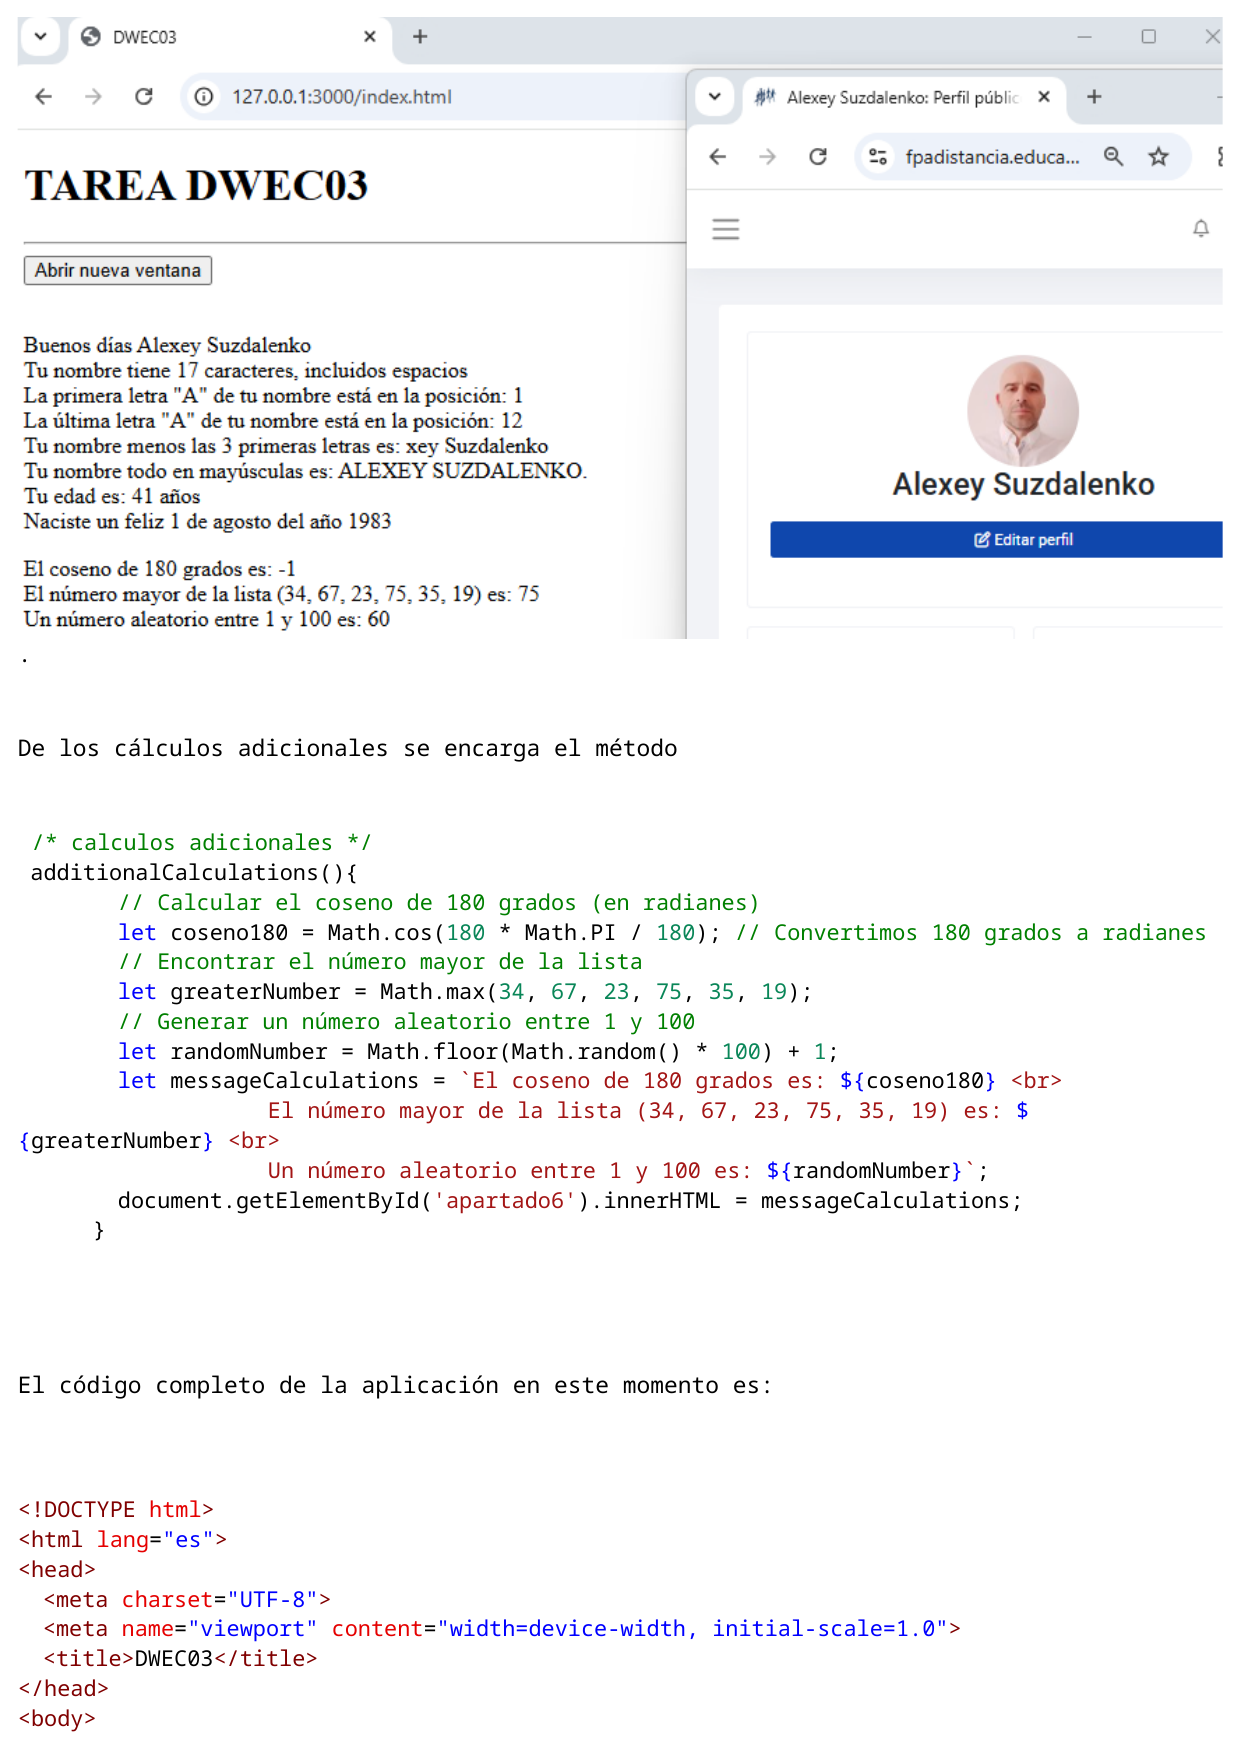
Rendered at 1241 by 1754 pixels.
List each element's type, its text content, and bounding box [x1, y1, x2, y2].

text De los cálculos adicionales se encarga el método [18, 732, 1222, 763]
text El código completo de la aplicación en este momento es: [18, 1369, 1222, 1400]
text <meta name="viewport" content="width=device-width, initial-scale=1.0"> [18, 1613, 1222, 1643]
text // Encontrar el número mayor de la lista [18, 946, 1222, 976]
text El número mayor de la lista (34, 67, 23, 75, 35, 19) es: ${greaterNumber} <br> [18, 1095, 1222, 1155]
text Un número aleatorio entre 1 y 100 es: ${randomNumber}`; [18, 1155, 1222, 1184]
text . [18, 639, 1222, 669]
text <title>DWEC03</title> [18, 1643, 1222, 1673]
text let randomNumber = Math.floor(Math.random() * 100) + 1; [18, 1036, 1222, 1065]
picture [17, 17, 1223, 639]
text <body> [18, 1703, 1222, 1732]
text let greaterNumber = Math.max(34, 67, 23, 75, 35, 19); [18, 976, 1222, 1006]
text <!DOCTYPE html> [18, 1494, 1222, 1524]
text additionalCalculations(){ [18, 857, 1222, 887]
text // Generar un número aleatorio entre 1 y 100 [18, 1006, 1222, 1036]
text /* calculos adicionales */ [18, 826, 1222, 857]
text <meta charset="UTF-8"> [18, 1583, 1222, 1613]
text // Calcular el coseno de 180 grados (en radianes) [18, 887, 1222, 916]
text document.getElementById('apartado6').innerHTML = messageCalculations; [18, 1184, 1222, 1214]
text </head> [18, 1673, 1222, 1703]
text let coseno180 = Math.cos(180 * Math.PI / 180); // Convertimos 180 grados a radianes [18, 916, 1222, 946]
text let messageCalculations = `El coseno de 180 grados es: ${coseno180} <br> [18, 1065, 1222, 1095]
text <html lang="es"> [18, 1524, 1222, 1554]
text <head> [18, 1554, 1222, 1583]
text } [18, 1214, 1222, 1244]
